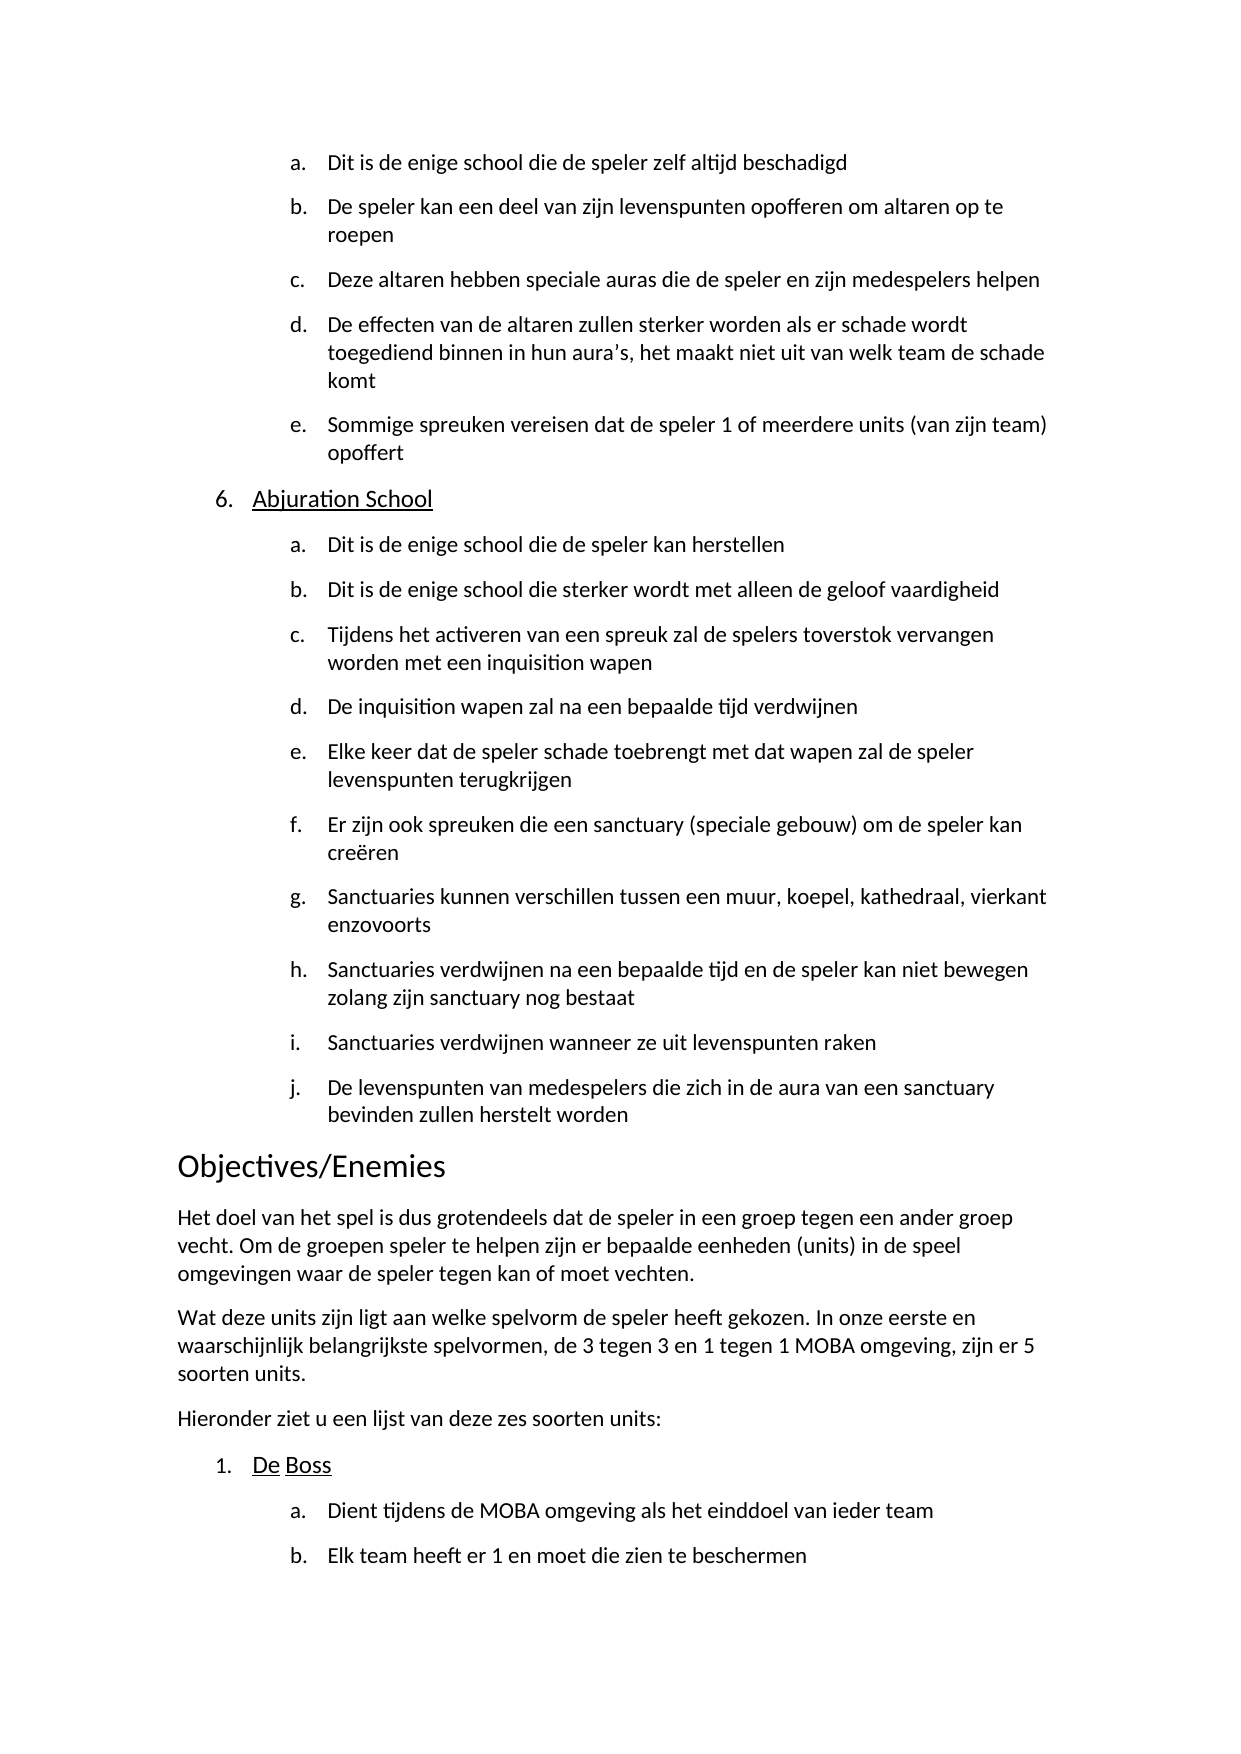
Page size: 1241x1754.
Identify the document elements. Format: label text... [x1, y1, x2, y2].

list De effecten van de altaren zullen sterker worden als er schade wordt toegediend binnen in hun aura’s, het maakt niet uit van welk team de schade komt [290, 310, 1063, 394]
list Dit is de enige school die de speler kan herstellen [290, 530, 1063, 558]
list De Boss [215, 1449, 1063, 1479]
list De inquisition wapen zal na een bepaalde tijd verdwijnen [290, 692, 1063, 720]
list Deze altaren hebben speciale auras die de speler en zijn medespelers helpen [290, 265, 1063, 293]
list Tijdens het activeren van een spreuk zal de spelers toverstok vervangen worden met een inquisition wapen [290, 620, 1063, 676]
text Het doel van het spel is dus grotendeels dat de speler in een groep tegen een ander groep vecht. Om de groepen speler te helpen zijn er bepaalde eenheden (units) in de speel omgevingen waar de speler tegen kan of moet vechten. [177, 1203, 1063, 1287]
text Hieronder ziet u een lijst van deze zes soorten units: [177, 1404, 1063, 1432]
list Elke keer dat de speler schade toebrengt met dat wapen zal de speler levenspunten terugkrijgen [290, 737, 1063, 793]
list Sanctuaries kunnen verschillen tussen een muur, koepel, kathedraal, vierkant enzovoorts [290, 882, 1063, 938]
list De levenspunten van medespelers die zich in de aura van een sanctuary bevinden zullen herstelt worden [290, 1073, 1063, 1129]
list Dient tijdens de MOBA omgeving als het einddoel van ieder team [290, 1496, 1063, 1524]
list Sanctuaries verdwijnen na een bepaalde tijd en de speler kan niet bewegen zolang zijn sanctuary nog bestaat [290, 955, 1063, 1011]
list Er zijn ook spreuken die een sanctuary (speciale gebouw) om de speler kan creëren [290, 810, 1063, 866]
list Abjuration School [215, 483, 1063, 514]
list Elk team heeft er 1 en moet die zien te beschermen [290, 1541, 1063, 1569]
list Dit is de enige school die de speler zelf altijd beschadigd [290, 148, 1063, 176]
text Objectives/Enemies [177, 1145, 1063, 1186]
text Wat deze units zijn ligt aan welke spelvorm de speler heeft gekozen. In onze eerste en waarschijnlijk belangrijkste spelvormen, de 3 tegen 3 en 1 tegen 1 MOBA omgeving, zijn er 5 soorten units. [177, 1303, 1063, 1387]
list Sommige spreuken vereisen dat de speler 1 of meerdere units (van zijn team) opoffert [290, 410, 1063, 466]
list De speler kan een deel van zijn levenspunten opofferen om altaren op te roepen [290, 192, 1063, 248]
list Sanctuaries verdwijnen wanneer ze uit levenspunten raken [290, 1028, 1063, 1056]
list Dit is de enige school die sterker wordt met alleen de geloof vaardigheid [290, 575, 1063, 603]
